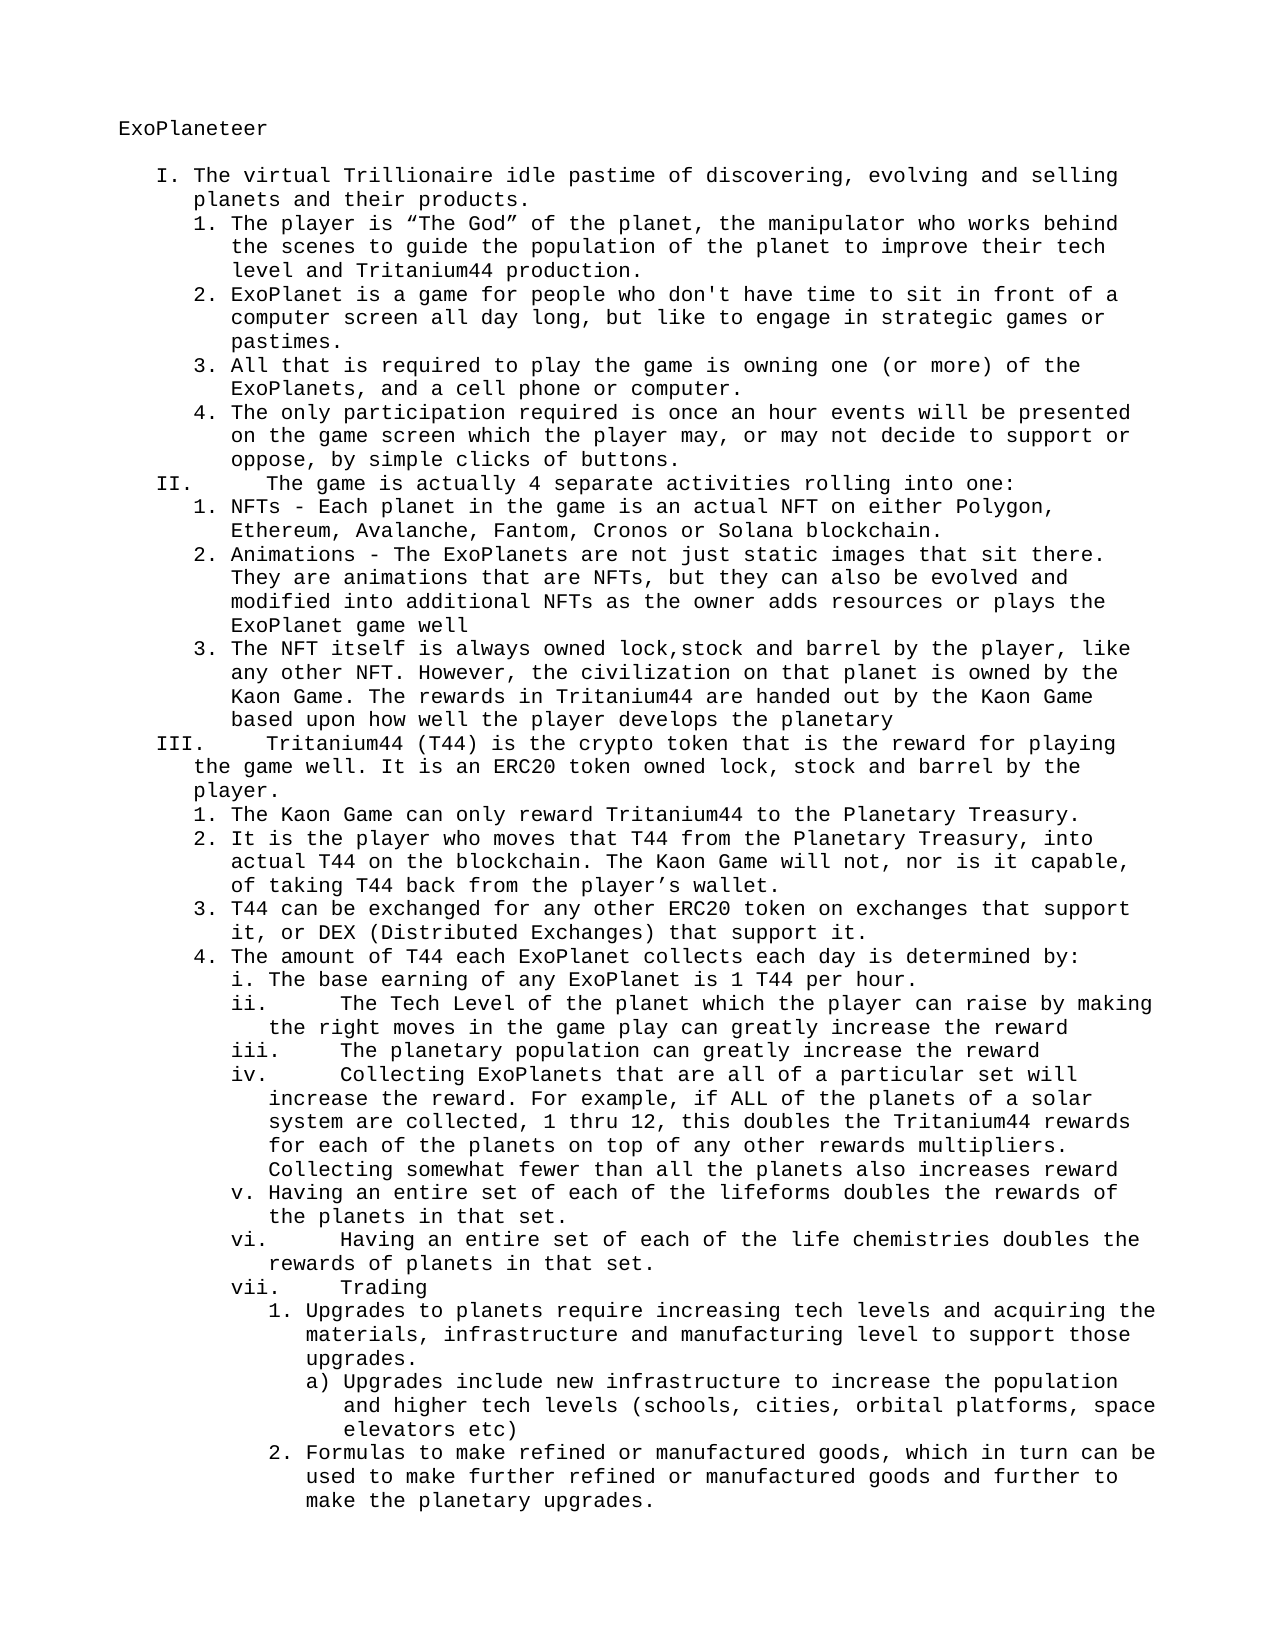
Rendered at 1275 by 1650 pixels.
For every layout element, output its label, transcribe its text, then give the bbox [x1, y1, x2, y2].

list The planetary population can greatly increase the reward [231, 1040, 1157, 1064]
list The only participation required is once an hour events will be presented on the game screen which the player may, or may not decide to support or oppose, by simple clicks of buttons. [193, 402, 1157, 473]
list The player is “The God” of the planet, the manipulator who works behind the scenes to guide the population of the planet to improve their tech level and Tritanium44 production. [193, 213, 1157, 284]
list Formulas to make refined or manufactured goods, which in turn can be used to make further refined or manufactured goods and further to make the planetary upgrades. [268, 1442, 1157, 1513]
list ExoPlanet is a game for people who don't have time to sit in front of a computer screen all day long, but like to engage in strategic games or pastimes. [193, 284, 1157, 354]
list All that is required to play the game is owning one (or more) of the ExoPlanets, and a cell phone or computer. [193, 354, 1157, 402]
list T44 can be exchanged for any other ERC20 token on exchanges that support it, or DEX (Distributed Exchanges) that support it. [193, 898, 1157, 946]
list Trading [231, 1277, 1157, 1300]
list The game is actually 4 separate activities rolling into one: [156, 473, 1157, 496]
list Collecting ExoPlanets that are all of a particular set will increase the reward. For example, if ALL of the planets of a solar system are collected, 1 thru 12, this doubles the Tritanium44 rewards for each of the planets on top of any other rewards multipliers. Collecting somewhat fewer than all the planets also increases reward [231, 1064, 1157, 1182]
list The NFT itself is always owned lock,stock and barrel by the player, like any other NFT. However, the civilization on that planet is owned by the Kaon Game. The rewards in Tritanium44 are handed out by the Kaon Game based upon how well the player develops the planetary [193, 638, 1157, 733]
list NFTs - Each planet in the game is an actual NFT on either Polygon, Ethereum, Avalanche, Fantom, Cronos or Solana blockchain. [193, 496, 1157, 544]
list Having an entire set of each of the lifeforms doubles the rewards of the planets in that set. [231, 1182, 1157, 1229]
list The amount of T44 each ExoPlanet collects each day is determined by: [193, 946, 1157, 969]
text ExoPlaneteer [118, 118, 1157, 142]
list The Tech Level of the planet which the player can raise by making the right moves in the game play can greatly increase the reward [231, 993, 1157, 1040]
list Tritanium44 (T44) is the crypto token that is the reward for playing the game well. It is an ERC20 token owned lock, stock and barrel by the player. [156, 733, 1157, 804]
list Upgrades to planets require increasing tech levels and acquiring the materials, infrastructure and manufacturing level to support those upgrades. [268, 1300, 1157, 1371]
list Having an entire set of each of the life chemistries doubles the rewards of planets in that set. [231, 1229, 1157, 1277]
list It is the player who moves that T44 from the Planetary Treasury, into actual T44 on the blockchain. The Kaon Game will not, nor is it capable, of taking T44 back from the player’s wallet. [193, 827, 1157, 898]
list The base earning of any ExoPlanet is 1 T44 per hour. [231, 969, 1157, 993]
list Upgrades include new infrastructure to increase the population and higher tech levels (schools, cities, orbital platforms, space elevators etc) [306, 1371, 1157, 1442]
list The Kaon Game can only reward Tritanium44 to the Planetary Treasury. [193, 804, 1157, 827]
list The virtual Trillionaire idle pastime of discovering, evolving and selling planets and their products. [156, 165, 1157, 213]
list Animations - The ExoPlanets are not just static images that sit there. They are animations that are NFTs, but they can also be evolved and modified into additional NFTs as the owner adds resources or plays the ExoPlanet game well [193, 544, 1157, 638]
